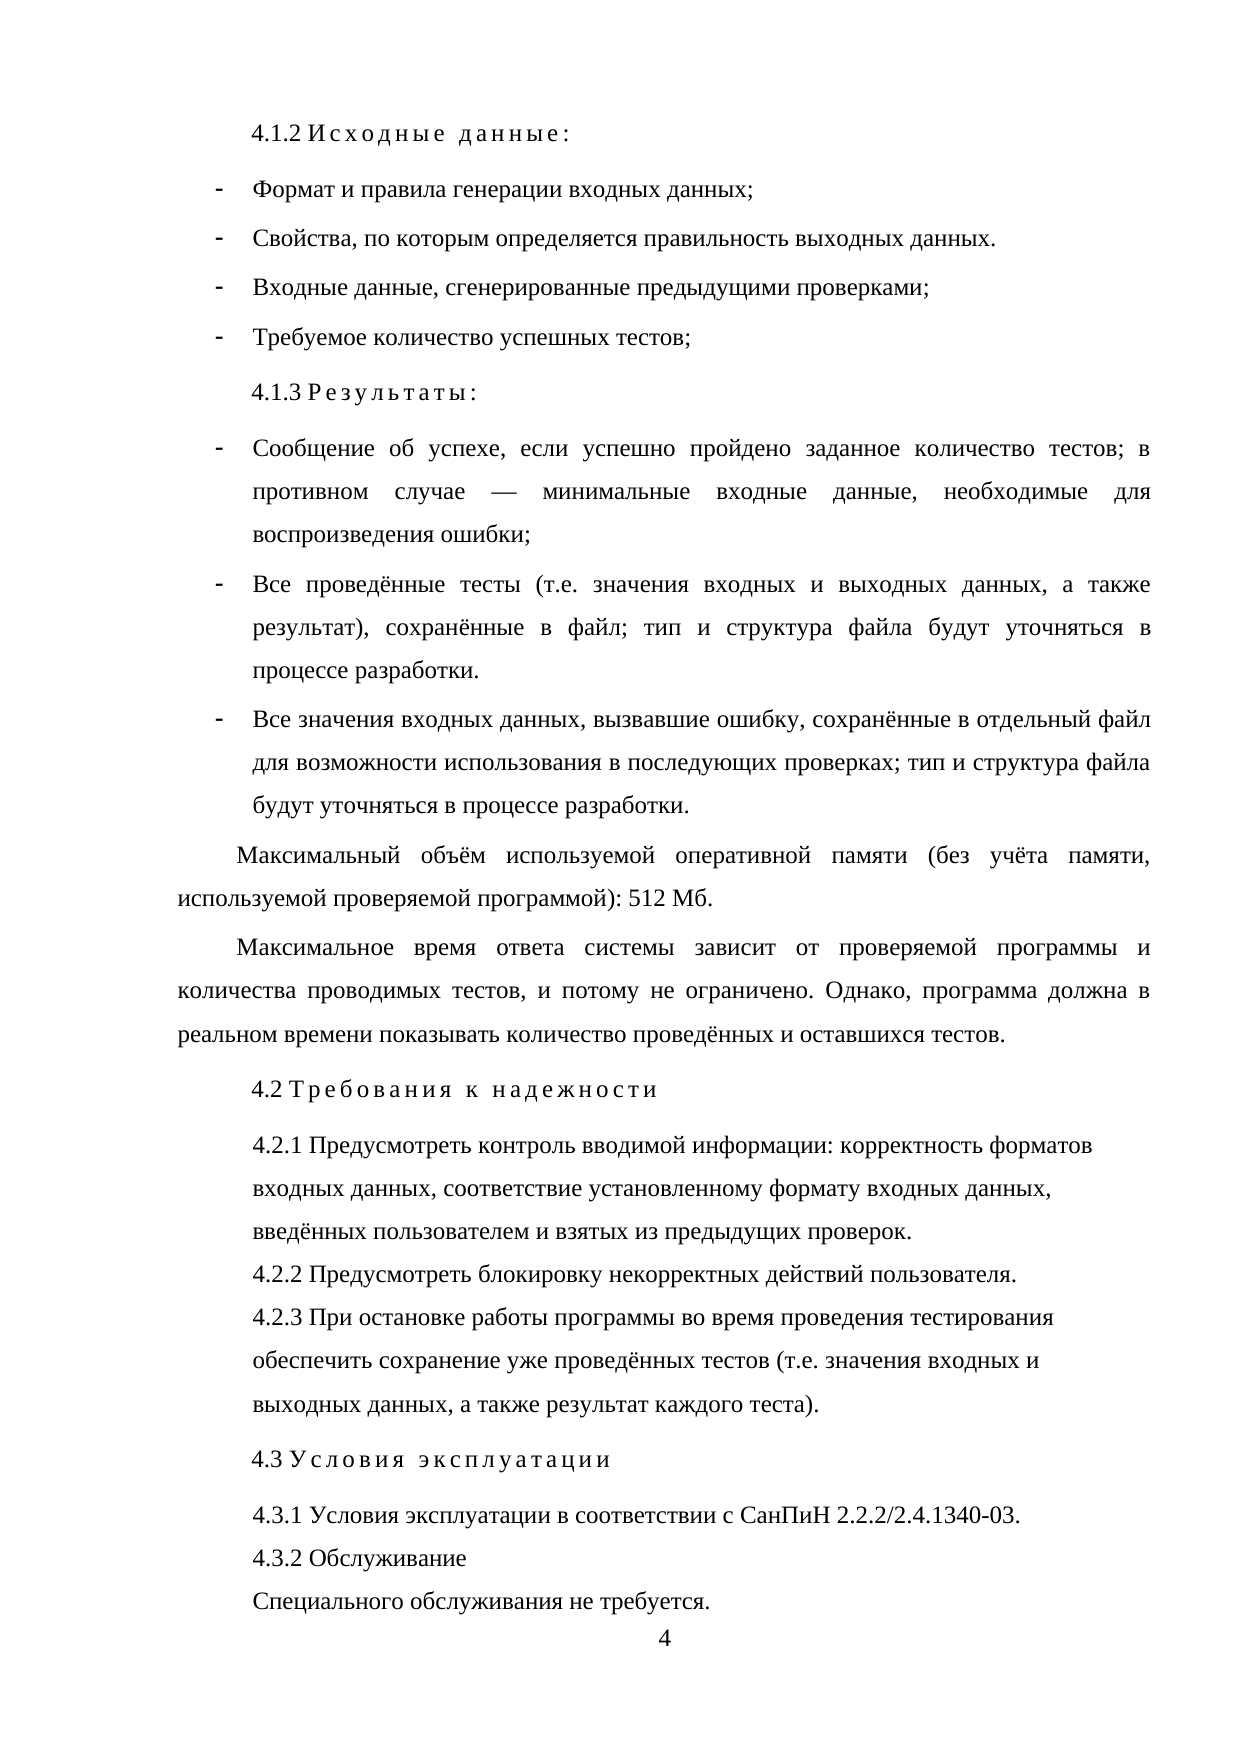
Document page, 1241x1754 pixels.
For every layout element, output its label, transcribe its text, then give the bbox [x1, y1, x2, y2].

text 4.2.2 Предусмотреть блокировку некорректных действий пользователя. [252, 1259, 1152, 1288]
list Входные данные, сгенерированные предыдущими проверками; [215, 272, 1152, 301]
list Требуемое количество успешных тестов; [215, 322, 1152, 351]
text Максимальное время ответа системы зависит от проверяемой программы и количества проводимых тестов, и потому не ограничено. Однако, программа должна в реальном времени показывать количество проведённых и оставшихся тестов. [177, 932, 1152, 1047]
text Специального обслуживания не требуется. [252, 1586, 1152, 1615]
text 4.2.1 Предусмотреть контроль вводимой информации: корректность форматов входных данных, соответствие установленному формату входных данных, введённых пользователем и взятых из предыдущих проверок. [252, 1130, 1152, 1245]
list Все проведённые тесты (т.е. значения входных и выходных данных, а также результат), сохранённые в файл; тип и структура файла будут уточняться в процессе разработки. [215, 569, 1152, 684]
subtitle 4.1.3 Результаты: [177, 377, 1152, 406]
list Формат и правила генерации входных данных; [215, 174, 1152, 202]
list Все значения входных данных, вызвавшие ошибку, сохранённые в отдельный файл для возможности использования в последующих проверках; тип и структура файла будут уточняться в процессе разработки. [215, 704, 1152, 819]
text 4.2.3 При остановке работы программы во время проведения тестирования обеспечить сохранение уже проведённых тестов (т.е. значения входных и выходных данных, а также результат каждого теста). [252, 1302, 1152, 1417]
text 4.3.1 Условия эксплуатации в соответствии с СанПиН 2.2.2/2.4.1340-03. [252, 1500, 1152, 1529]
subtitle 4.2 Требования к надежности [177, 1074, 1152, 1103]
subtitle 4.3 Условия эксплуатации [177, 1444, 1152, 1473]
list Свойства, по которым определяется правильность выходных данных. [215, 223, 1152, 252]
list Сообщение об успехе, если успешно пройдено заданное количество тестов; в противном случае — минимальные входные данные, необходимые для воспроизведения ошибки; [215, 433, 1152, 548]
text 4.3.2 Обслуживание [252, 1543, 1152, 1572]
subtitle 4.1.2 Исходные данные: [177, 118, 1152, 147]
text Максимальный объём используемой оперативной памяти (без учёта памяти, используемой проверяемой программой): 512 Мб. [177, 840, 1152, 912]
